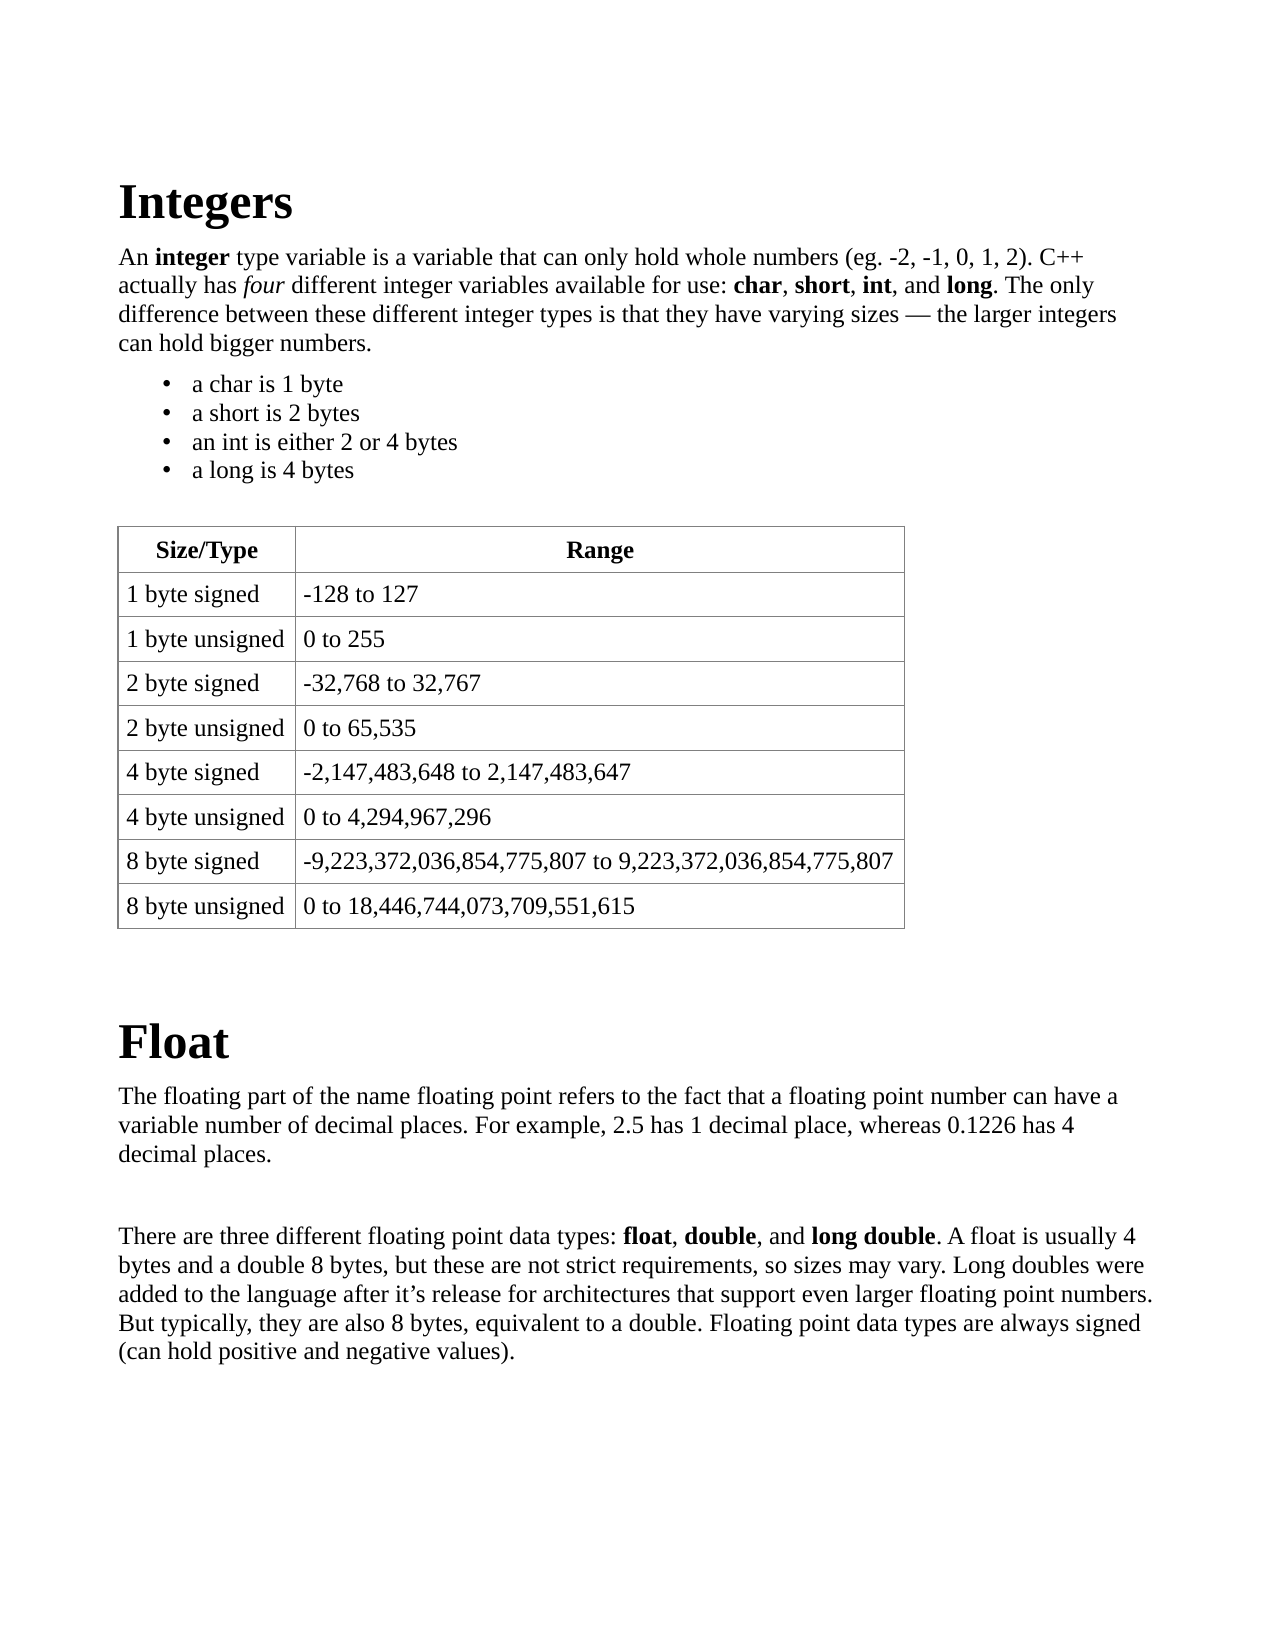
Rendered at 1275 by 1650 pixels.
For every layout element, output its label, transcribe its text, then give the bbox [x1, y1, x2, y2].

table_cell 2 byte unsigned [119, 706, 295, 749]
table_cell 0 to 255 [296, 617, 904, 661]
list an int is either 2 or 4 bytes [162, 427, 1157, 456]
text The floating part of the name floating point refers to the fact that a floating point number can have a variable number of decimal places. For example, 2.5 has 1 decimal place, whereas 0.1226 has 4 decimal places. [118, 1081, 1157, 1168]
table_cell 0 to 18,446,744,073,709,551,615 [296, 884, 904, 927]
text There are three different floating point data types: float, double, and long double. A float is usually 4 bytes and a double 8 bytes, but these are not strict requirements, so sizes may vary. Long doubles were added to the language after it’s release for architectures that support even larger floating point numbers. But typically, they are also 8 bytes, equivalent to a double. Floating point data types are always signed (can hold positive and negative values). [118, 1221, 1157, 1365]
subtitle Float [118, 1011, 1157, 1069]
table_cell -2,147,483,648 to 2,147,483,647 [296, 751, 904, 794]
table_cell -32,768 to 32,767 [296, 662, 904, 705]
list a long is 4 bytes [162, 456, 1157, 484]
list a char is 1 byte [162, 369, 1157, 398]
subtitle Integers [118, 172, 1157, 229]
table_cell 1 byte unsigned [119, 617, 295, 661]
text An integer type variable is a variable that can only hold whole numbers (eg. -2, -1, 0, 1, 2). C++ actually has four different integer variables available for use: char, short, int, and long. The only difference between these different integer types is that they have varying sizes — the larger integers can hold bigger numbers. [118, 242, 1157, 357]
table_cell 8 byte signed [119, 840, 295, 883]
table_header Size/Type [119, 527, 295, 572]
table_cell 0 to 4,294,967,296 [296, 795, 904, 838]
table_cell -9,223,372,036,854,775,807 to 9,223,372,036,854,775,807 [296, 840, 904, 883]
table_header Range [296, 527, 904, 572]
table_cell -128 to 127 [296, 573, 904, 616]
table_cell 8 byte unsigned [119, 884, 295, 927]
table_cell 0 to 65,535 [296, 706, 904, 749]
list a short is 2 bytes [162, 398, 1157, 427]
table_cell 4 byte unsigned [119, 795, 295, 838]
table_cell 2 byte signed [119, 662, 295, 705]
table_cell 4 byte signed [119, 751, 295, 794]
table_cell 1 byte signed [119, 573, 295, 616]
